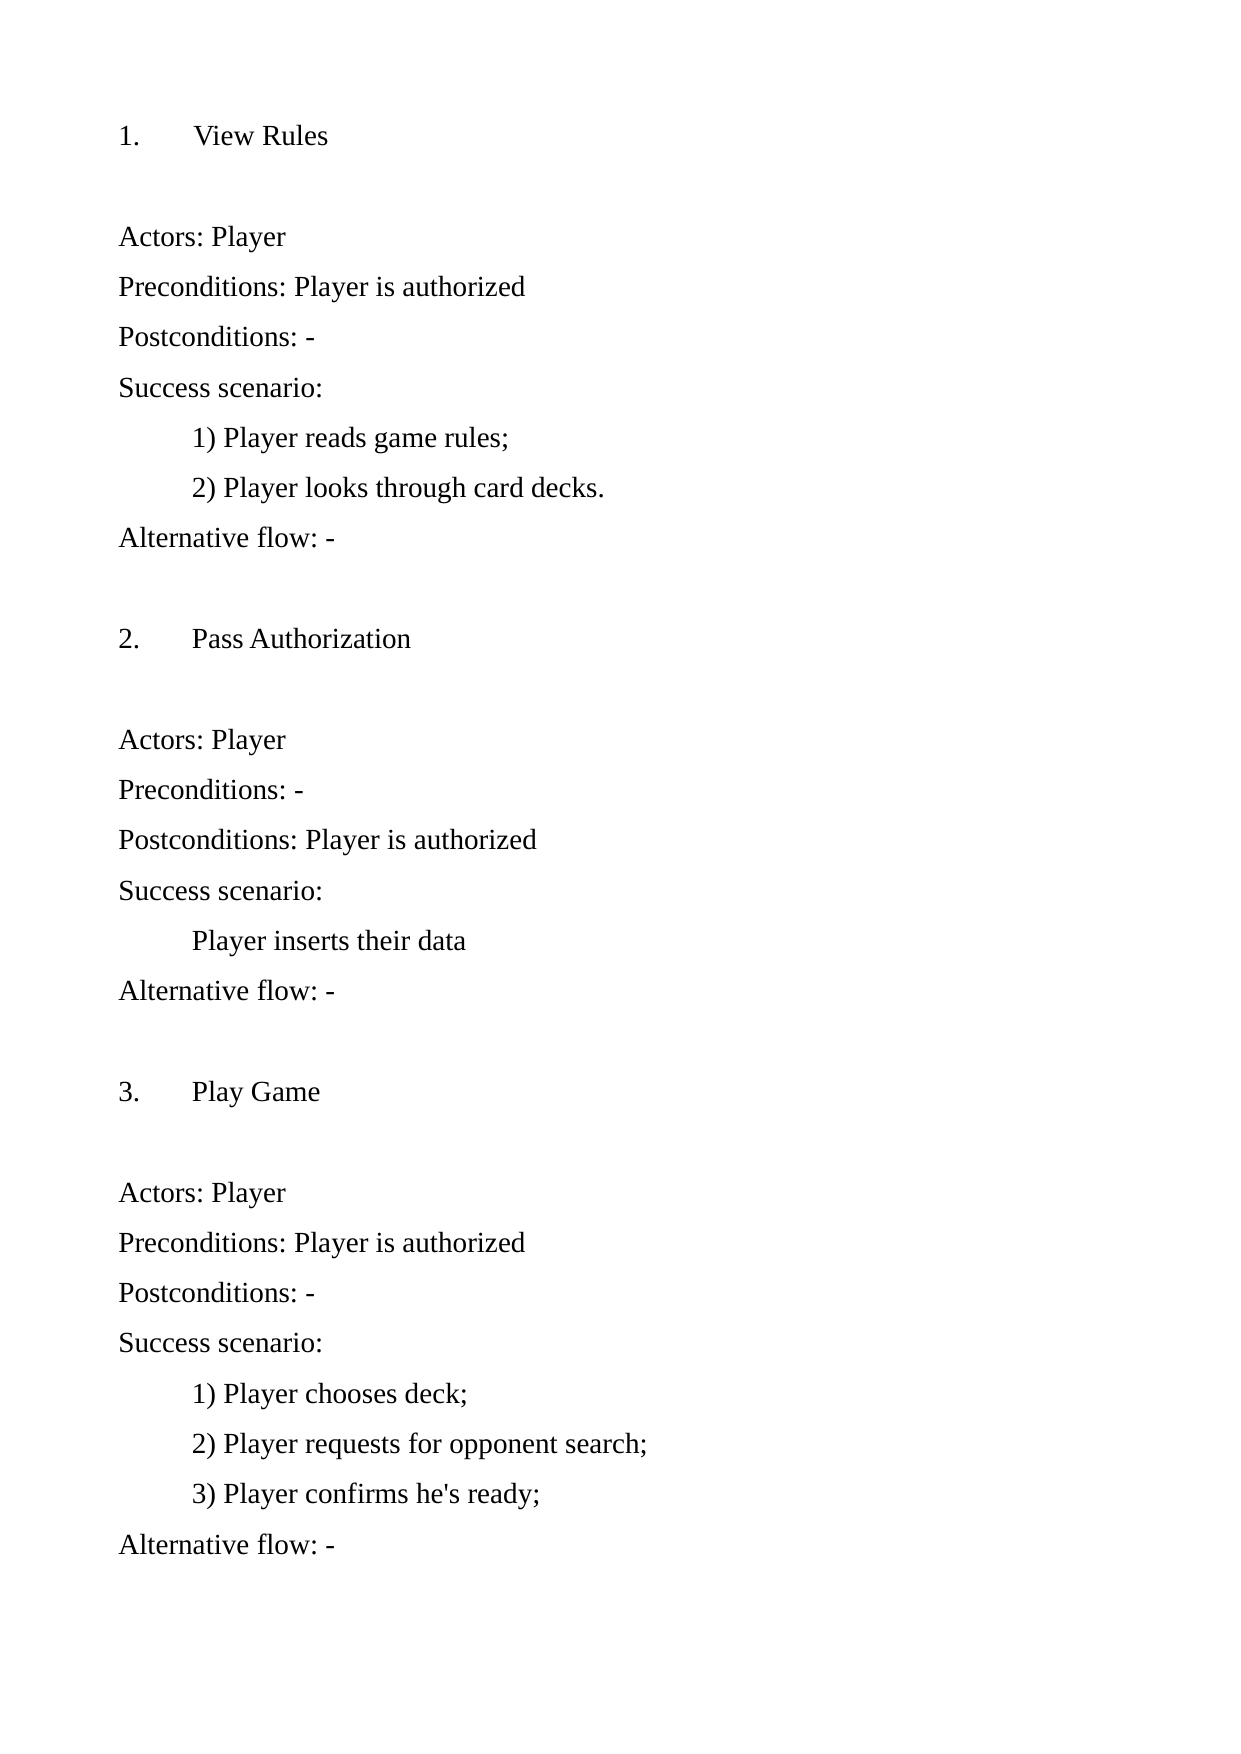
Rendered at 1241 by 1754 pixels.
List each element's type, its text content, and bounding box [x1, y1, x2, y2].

text 1) Player reads game rules; 2) Player looks through card decks. Alternative flow: - 2. Pass Authorization Actors: Player Preconditions: - Postconditions: Player is authorized Success scenario: Player inserts their data Alternative flow: - 3. Play Game Actors: Player Preconditions: Player is authorized Postconditions: - Success scenario: 1) Player chooses deck; 2) Player requests for opponent search; 3) Player confirms he's ready; Alternative flow: [118, 420, 1122, 1611]
list View Rules Actors: Player Preconditions: Player is authorized [118, 118, 1122, 303]
list Postconditions: - Success scenario: [118, 319, 1122, 403]
